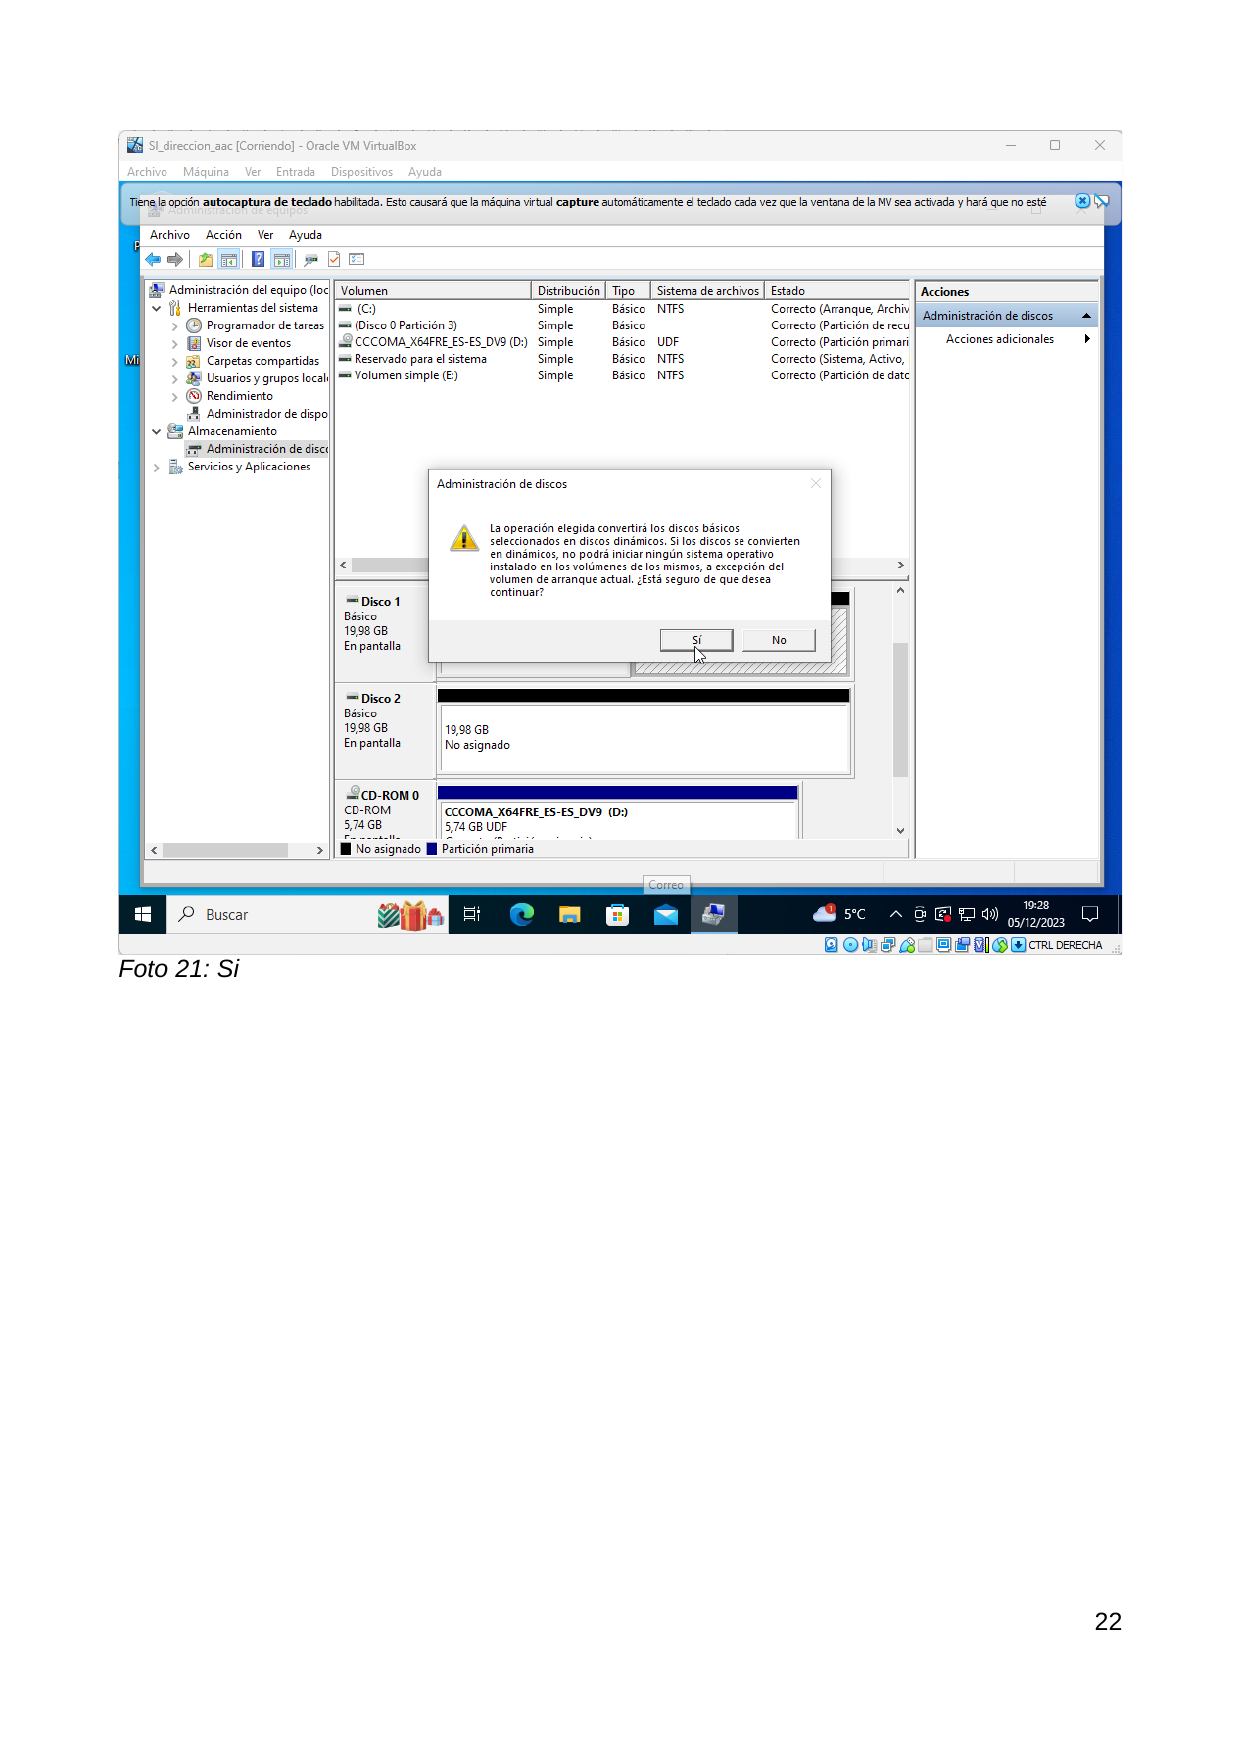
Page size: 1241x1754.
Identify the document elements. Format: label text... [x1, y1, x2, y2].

picture [118, 130, 1123, 955]
text Foto 21: Si [118, 955, 1122, 983]
